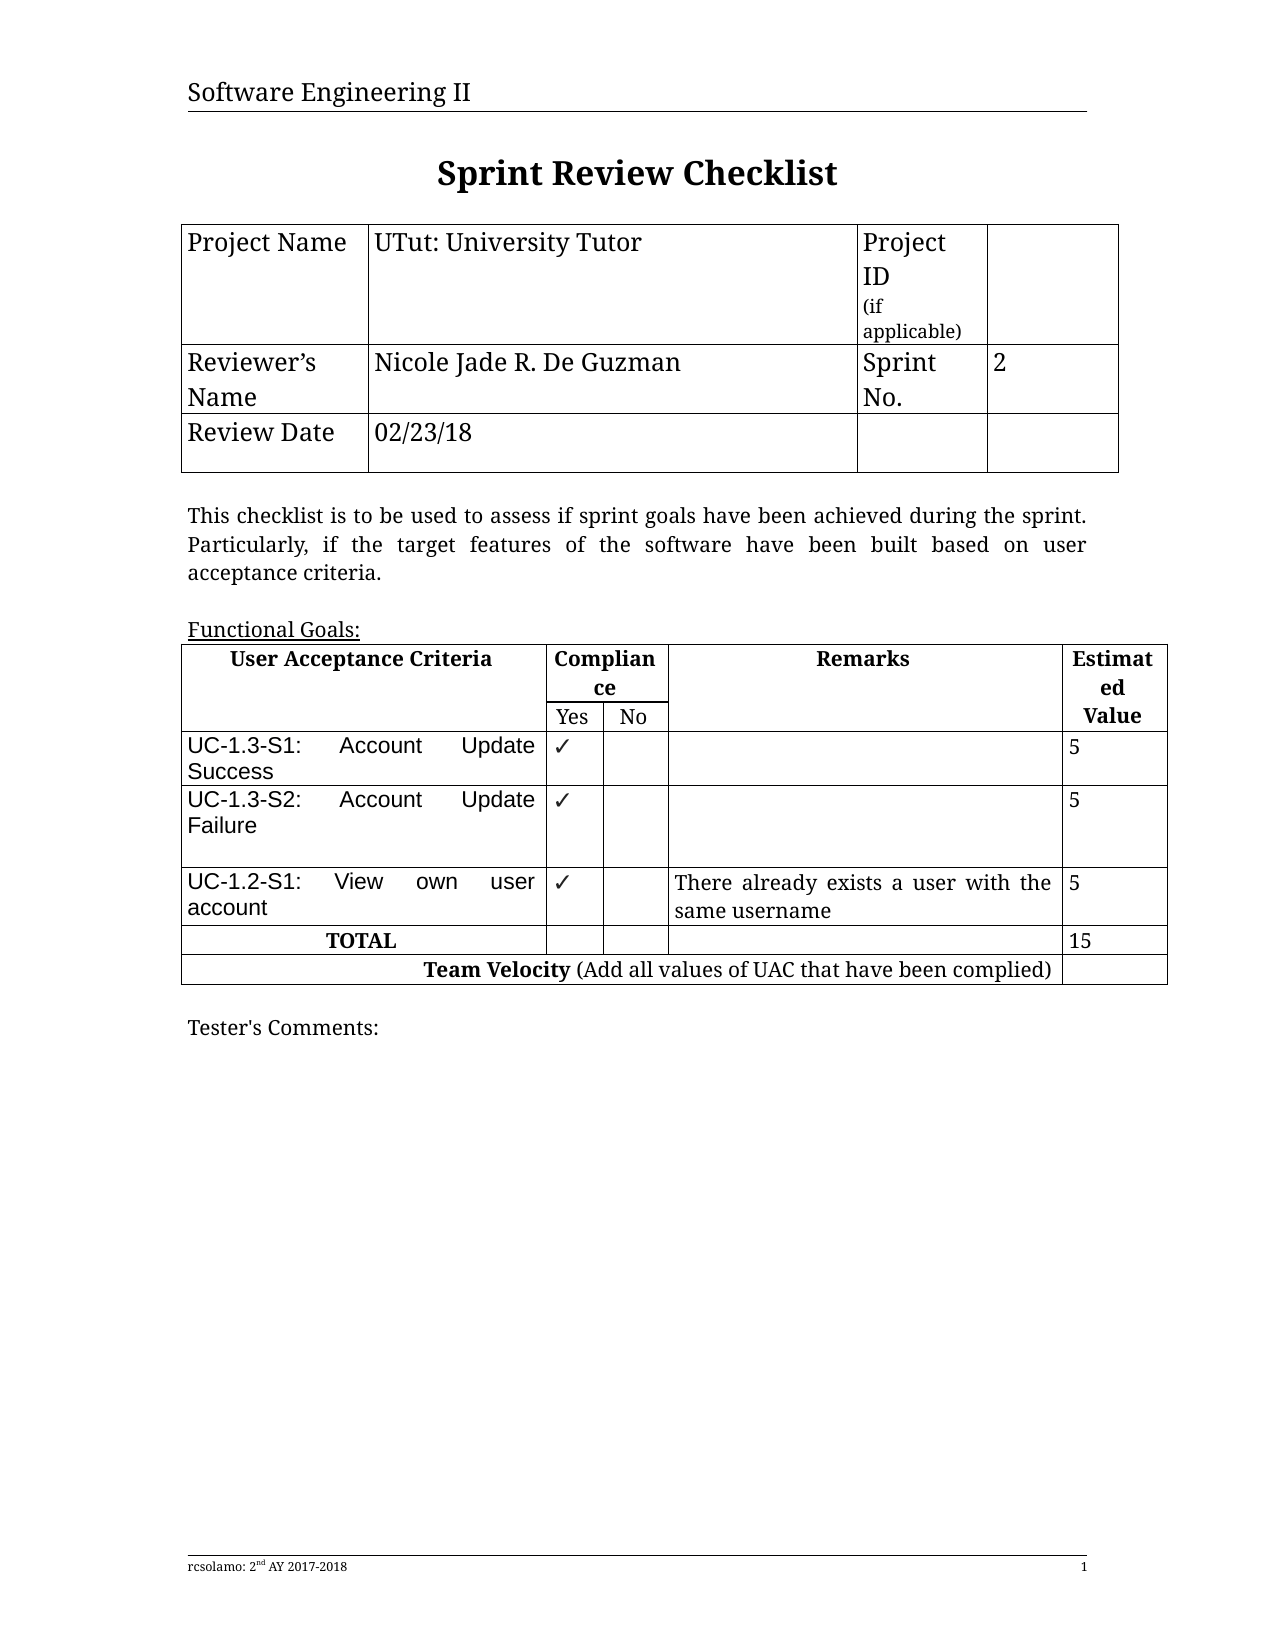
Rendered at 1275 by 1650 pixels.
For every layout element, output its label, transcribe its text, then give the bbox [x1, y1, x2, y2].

table_header User Acceptance Criteria [182, 645, 546, 731]
table_cell [669, 786, 1062, 867]
table_cell ✓ [547, 786, 603, 867]
table_cell 2 [988, 345, 1118, 413]
table_header UTut: University Tutor [369, 225, 857, 344]
table_cell ✓ [547, 868, 603, 925]
table_cell Review Date [182, 414, 368, 472]
table_cell 15 [1063, 926, 1167, 954]
table_cell [604, 926, 668, 954]
table_header Compliance [547, 645, 668, 701]
table_cell UC-1.2-S1: View own user account [182, 868, 546, 925]
table_cell ✓ [547, 732, 603, 784]
text Functional Goals: [187, 615, 1087, 643]
text This checklist is to be used to assess if sprint goals have been achieved during the sprint. Particularly, if the target features of the software have been built based on user acceptance criteria. [187, 501, 1087, 587]
table_cell Team Velocity (Add all values of UAC that have been complied) [182, 955, 1062, 984]
table_cell 5 [1063, 868, 1167, 925]
table_cell [669, 926, 1062, 954]
table_cell [604, 786, 668, 867]
table_cell 5 [1063, 732, 1167, 784]
table_cell UC-1.3-S2: Account Update Failure [182, 786, 546, 867]
table_cell Nicole Jade R. De Guzman [369, 345, 857, 413]
table_cell Yes [547, 703, 603, 731]
table_cell UC-1.3-S1: Account Update Success [182, 732, 546, 784]
table_cell No [604, 703, 668, 731]
table_cell [858, 414, 987, 472]
table_cell [669, 732, 1062, 784]
table_header Project Name [182, 225, 368, 344]
table_cell TOTAL [182, 926, 546, 954]
table_header Project ID (if applicable) [858, 225, 987, 344]
table_cell [988, 414, 1118, 472]
table_cell Sprint No. [858, 345, 987, 413]
table_header Remarks [669, 645, 1062, 731]
table_cell 5 [1063, 786, 1167, 867]
table_cell [547, 926, 603, 954]
table_cell Reviewer’s Name [182, 345, 368, 413]
table_cell There already exists a user with the same username [669, 868, 1062, 925]
text Tester's Comments: [187, 1013, 1087, 1042]
table_header [988, 225, 1118, 344]
table_cell 02/23/18 [369, 414, 857, 472]
table_cell [604, 732, 668, 784]
table_header Estimated Value [1063, 645, 1167, 731]
table_cell [604, 868, 668, 925]
text Sprint Review Checklist [187, 150, 1087, 195]
table_cell [1063, 955, 1167, 984]
